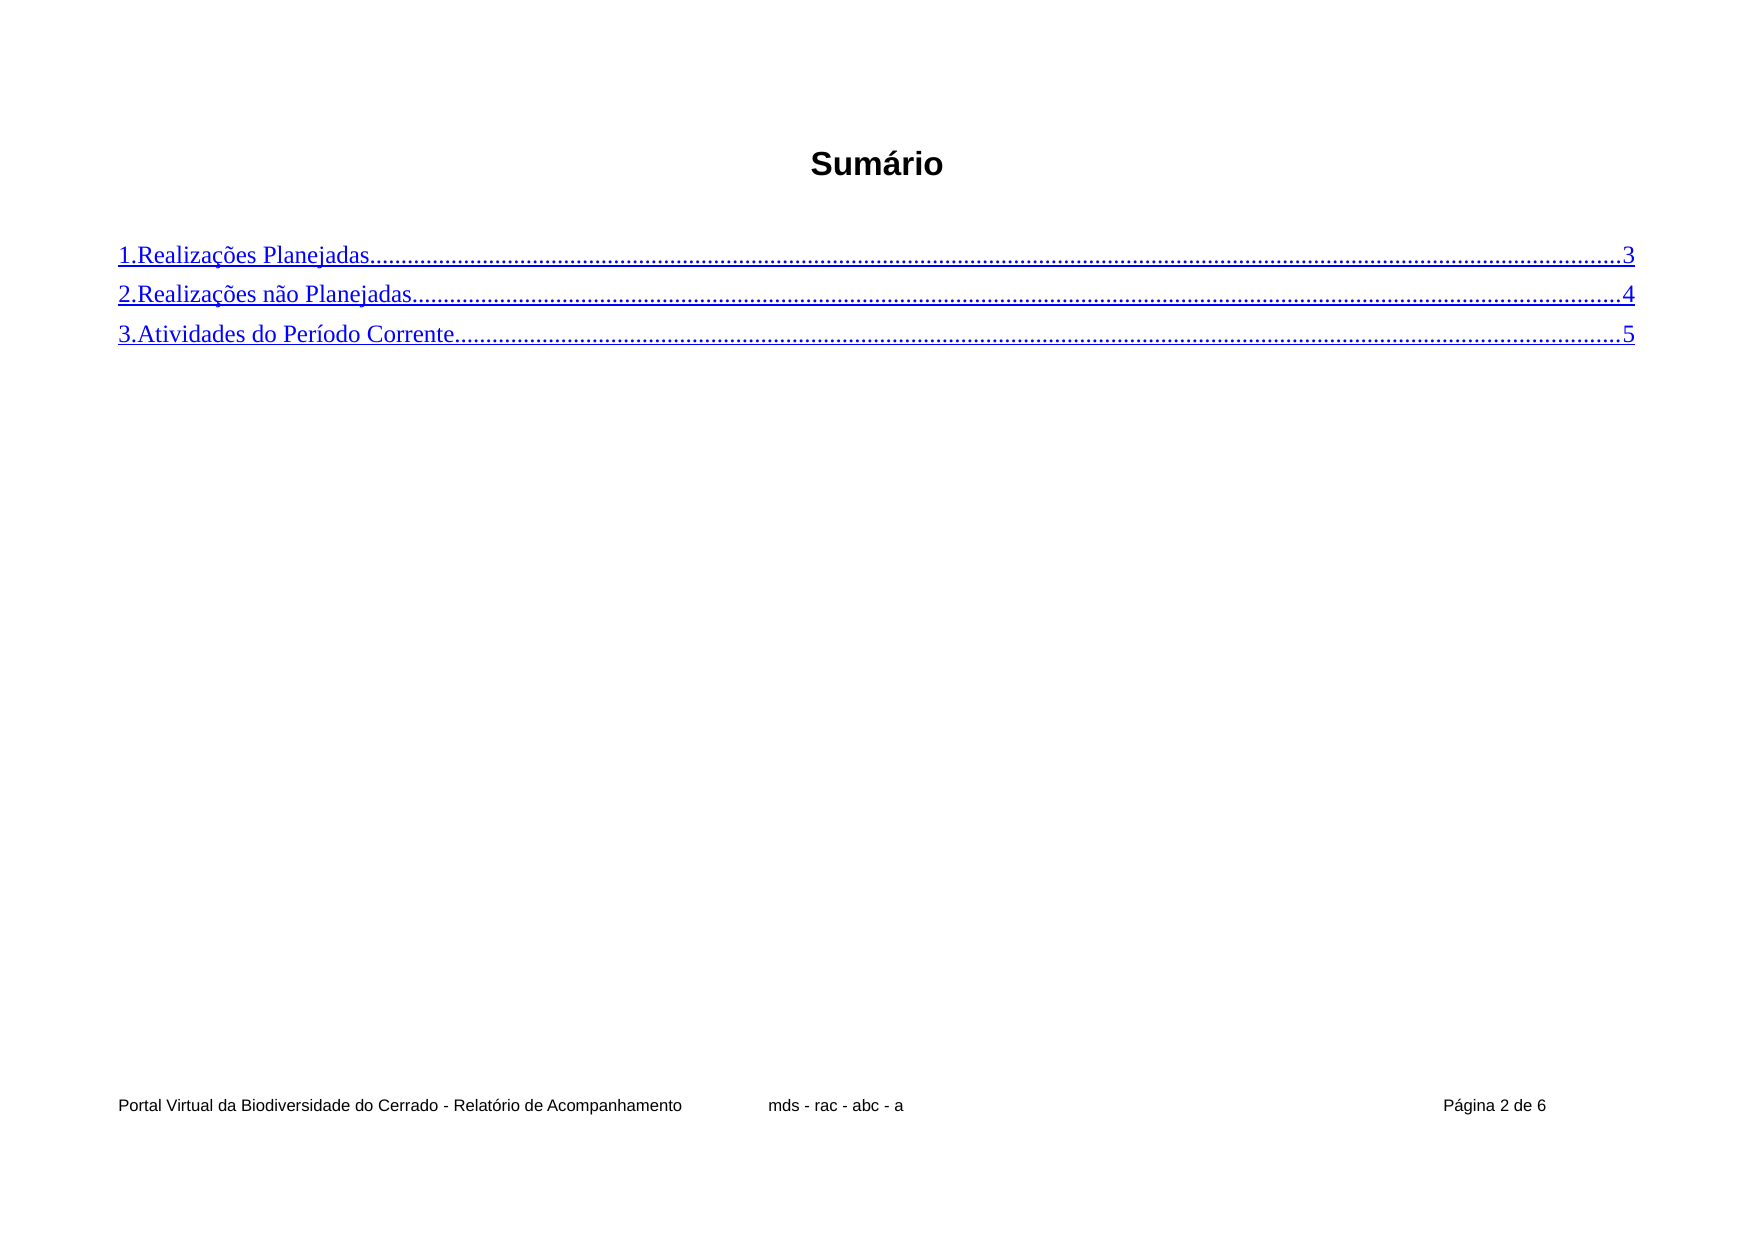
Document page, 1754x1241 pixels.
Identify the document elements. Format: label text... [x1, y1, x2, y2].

text Sumário [118, 144, 1636, 183]
text 1. Realizações Planejadas 3 [118, 240, 1636, 269]
text 2. Realizações não Planejadas 4 [118, 279, 1636, 308]
text 3. Atividades do Período Corrente 5 [118, 319, 1636, 347]
